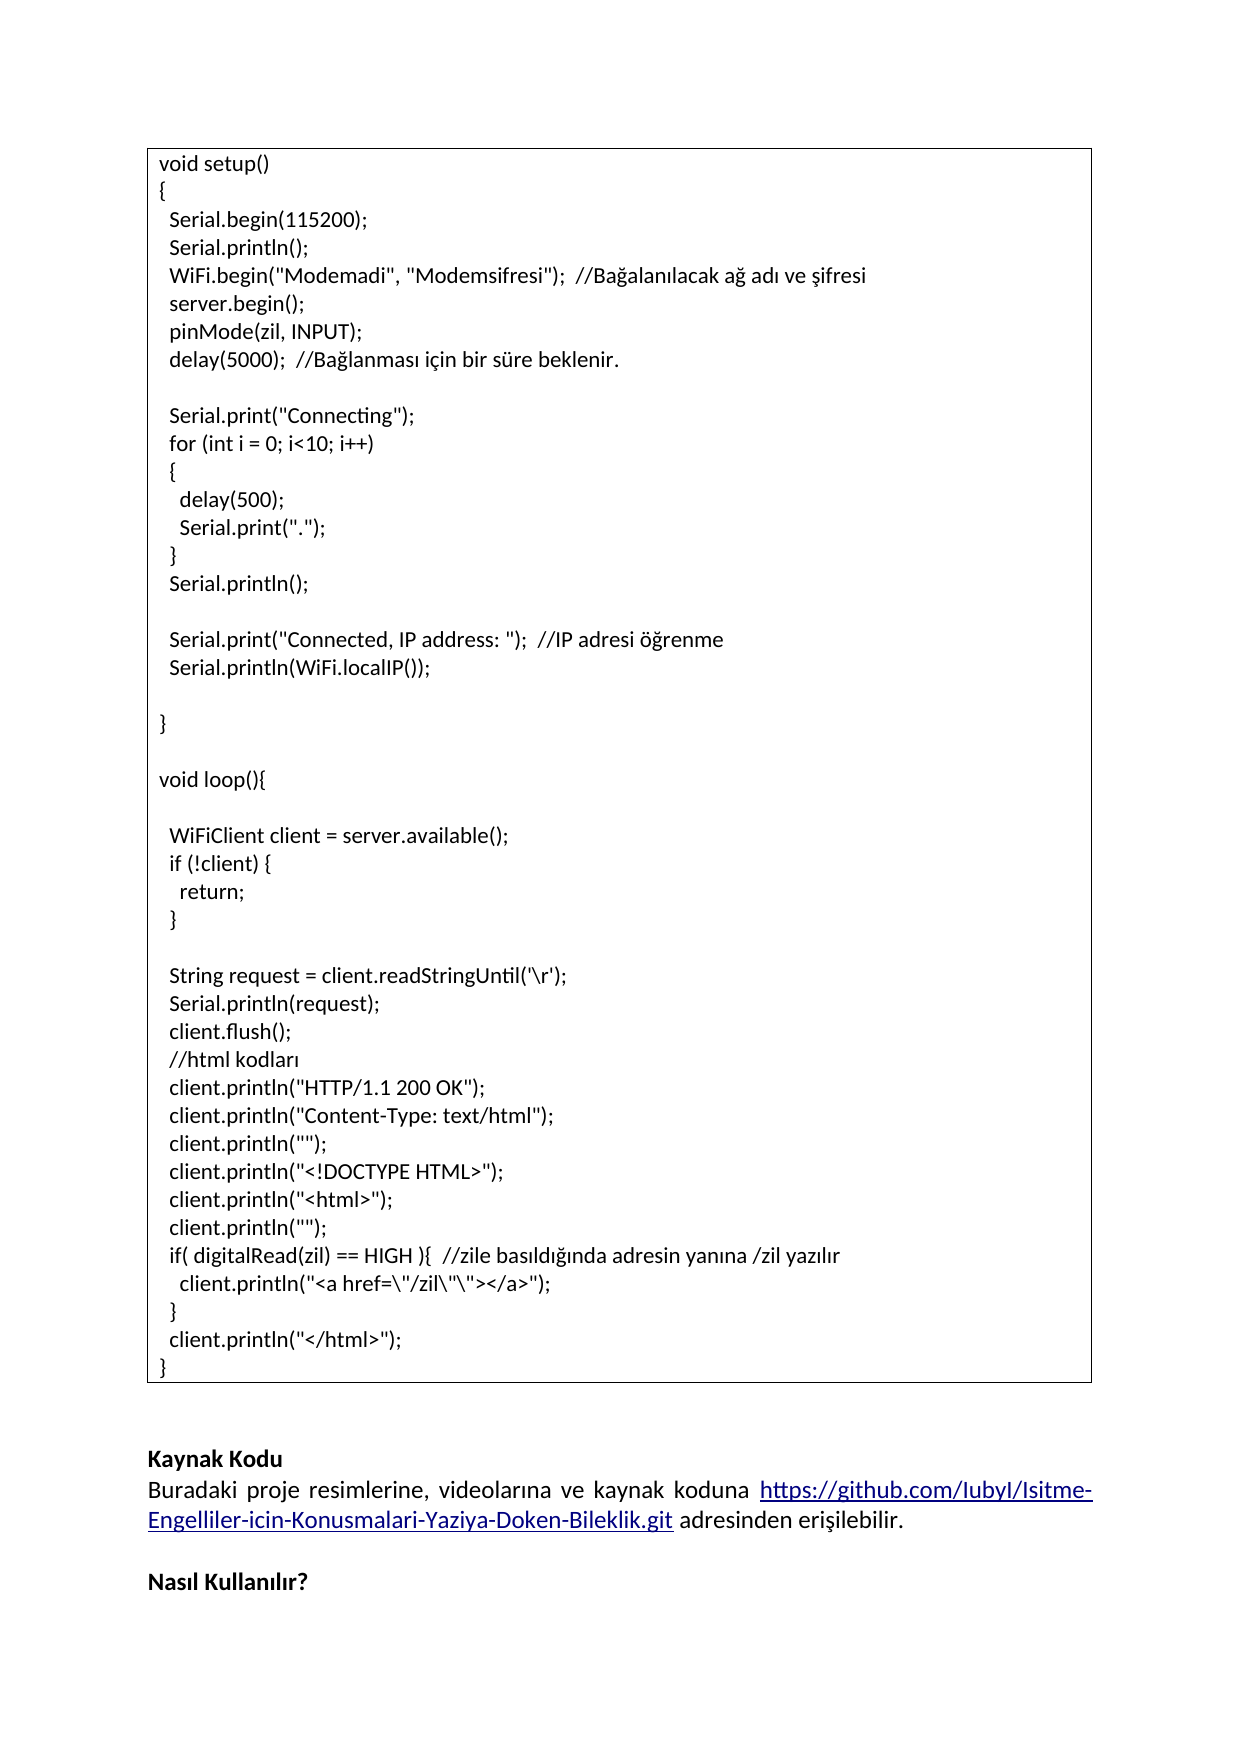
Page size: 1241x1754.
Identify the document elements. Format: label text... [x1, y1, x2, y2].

text Buradaki proje resimlerine, videolarına ve kaynak koduna https://github.com/IubyI/Isitme-Engelliler-icin-Konusmalari-Yaziya-Doken-Bileklik.git adresinden erişilebilir. [148, 1474, 1093, 1535]
text Kaynak Kodu [148, 1444, 1093, 1474]
table_header void setup() { Serial.begin(115200); Serial.println(); WiFi.begin("Modemadi", "Modemsifresi"); //Bağalanılacak ağ adı ve şifresi server.begin(); pinMode(zil, INPUT); delay(5000); //Bağlanması için bir süre beklenir. Serial.print("Connecting"); for (int i = 0; i<10; i++) { delay(500); Serial.print("."); } Serial.println(); Serial.print("Connected, IP address: "); //IP adresi öğrenme Serial.println(WiFi.localIP()); } void loop(){ WiFiClient client = server.available(); if (!client) { return; } String request = client.readStringUntil('\r'); Serial.println(request); client.flush(); //html kodları client.println("HTTP/1.1 200 OK"); client.println("Content-Type: text/html"); client.println(""); client.println("<!DOCTYPE HTML>"); client.println("<html>"); client.println(""); if( digitalRead(zil) == HIGH ){ //zile basıldığında adresin yanına /zil yazılır client.println("<a href=\"/zil\"\"></a>"); } client.println("</html>"); } [148, 149, 1091, 1382]
text Nasıl Kullanılır? [148, 1566, 1093, 1596]
